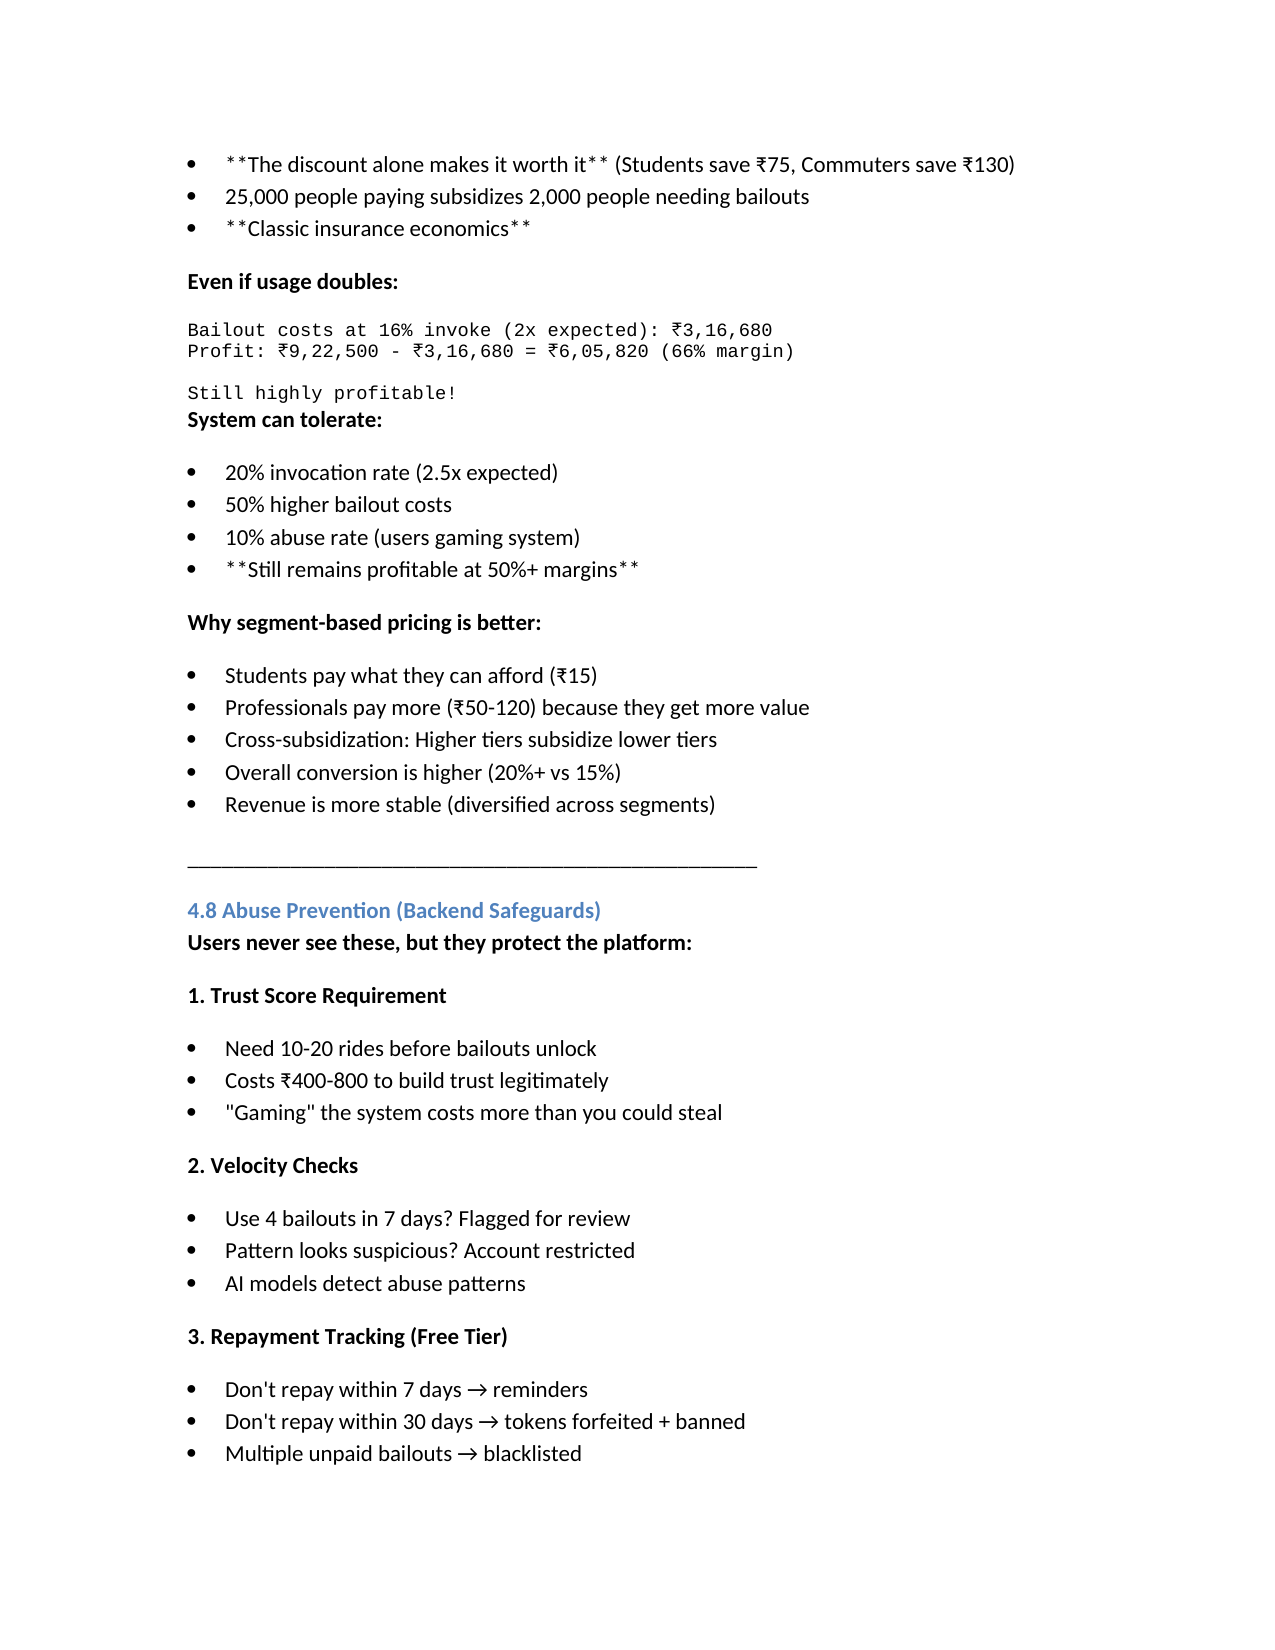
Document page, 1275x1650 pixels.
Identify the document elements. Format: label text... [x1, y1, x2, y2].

text Bailout costs at 16% invoke (2x expected): ₹3,16,680 Profit: ₹9,22,500 - ₹3,16,680 = ₹6,05,820 (66% margin) Still highly profitable! [187, 320, 1087, 405]
list 50% higher bailout costs [187, 491, 1087, 519]
list Professionals pay more (₹50-120) because they get more value [187, 693, 1087, 721]
text Why segment-based pricing is better: [187, 608, 1087, 636]
list AI models detect abuse patterns [187, 1269, 1087, 1297]
list Don't repay within 30 days → tokens forfeited + banned [187, 1407, 1087, 1435]
list Need 10-20 rides before bailouts unlock [187, 1034, 1087, 1062]
list Don't repay within 7 days → reminders [187, 1375, 1087, 1403]
list Pattern looks suspicious? Account restricted [187, 1237, 1087, 1265]
list 20% invocation rate (2.5x expected) [187, 458, 1087, 486]
list Multiple unpaid bailouts → blacklisted [187, 1439, 1087, 1467]
list "Gaming" the system costs more than you could steal [187, 1098, 1087, 1126]
list **The discount alone makes it worth it** (Students save ₹75, Commuters save ₹130) [187, 150, 1087, 178]
subtitle 4.8 Abuse Prevention (Backend Safeguards) [187, 896, 1087, 924]
text System can tolerate: [187, 405, 1087, 433]
list Students pay what they can afford (₹15) [187, 661, 1087, 689]
text 3. Repayment Tracking (Free Tier) [187, 1322, 1087, 1350]
list Use 4 bailouts in 7 days? Flagged for review [187, 1204, 1087, 1232]
list Revenue is more stable (diversified across segments) [187, 790, 1087, 818]
list Overall conversion is higher (20%+ vs 15%) [187, 758, 1087, 786]
list Cross-subsidization: Higher tiers subsidize lower tiers [187, 725, 1087, 753]
text Users never see these, but they protect the platform: [187, 928, 1087, 956]
text Even if usage doubles: [187, 267, 1087, 295]
list 10% abuse rate (users gaming system) [187, 523, 1087, 551]
list 25,000 people paying subsidizes 2,000 people needing bailouts [187, 182, 1087, 210]
list **Classic insurance economics** [187, 214, 1087, 242]
list **Still remains profitable at 50%+ margins** [187, 555, 1087, 583]
list Costs ₹400-800 to build trust legitimately [187, 1066, 1087, 1094]
text 1. Trust Score Requirement [187, 981, 1087, 1009]
text 2. Velocity Checks [187, 1151, 1087, 1179]
text __________________________________________________ [187, 843, 1087, 871]
